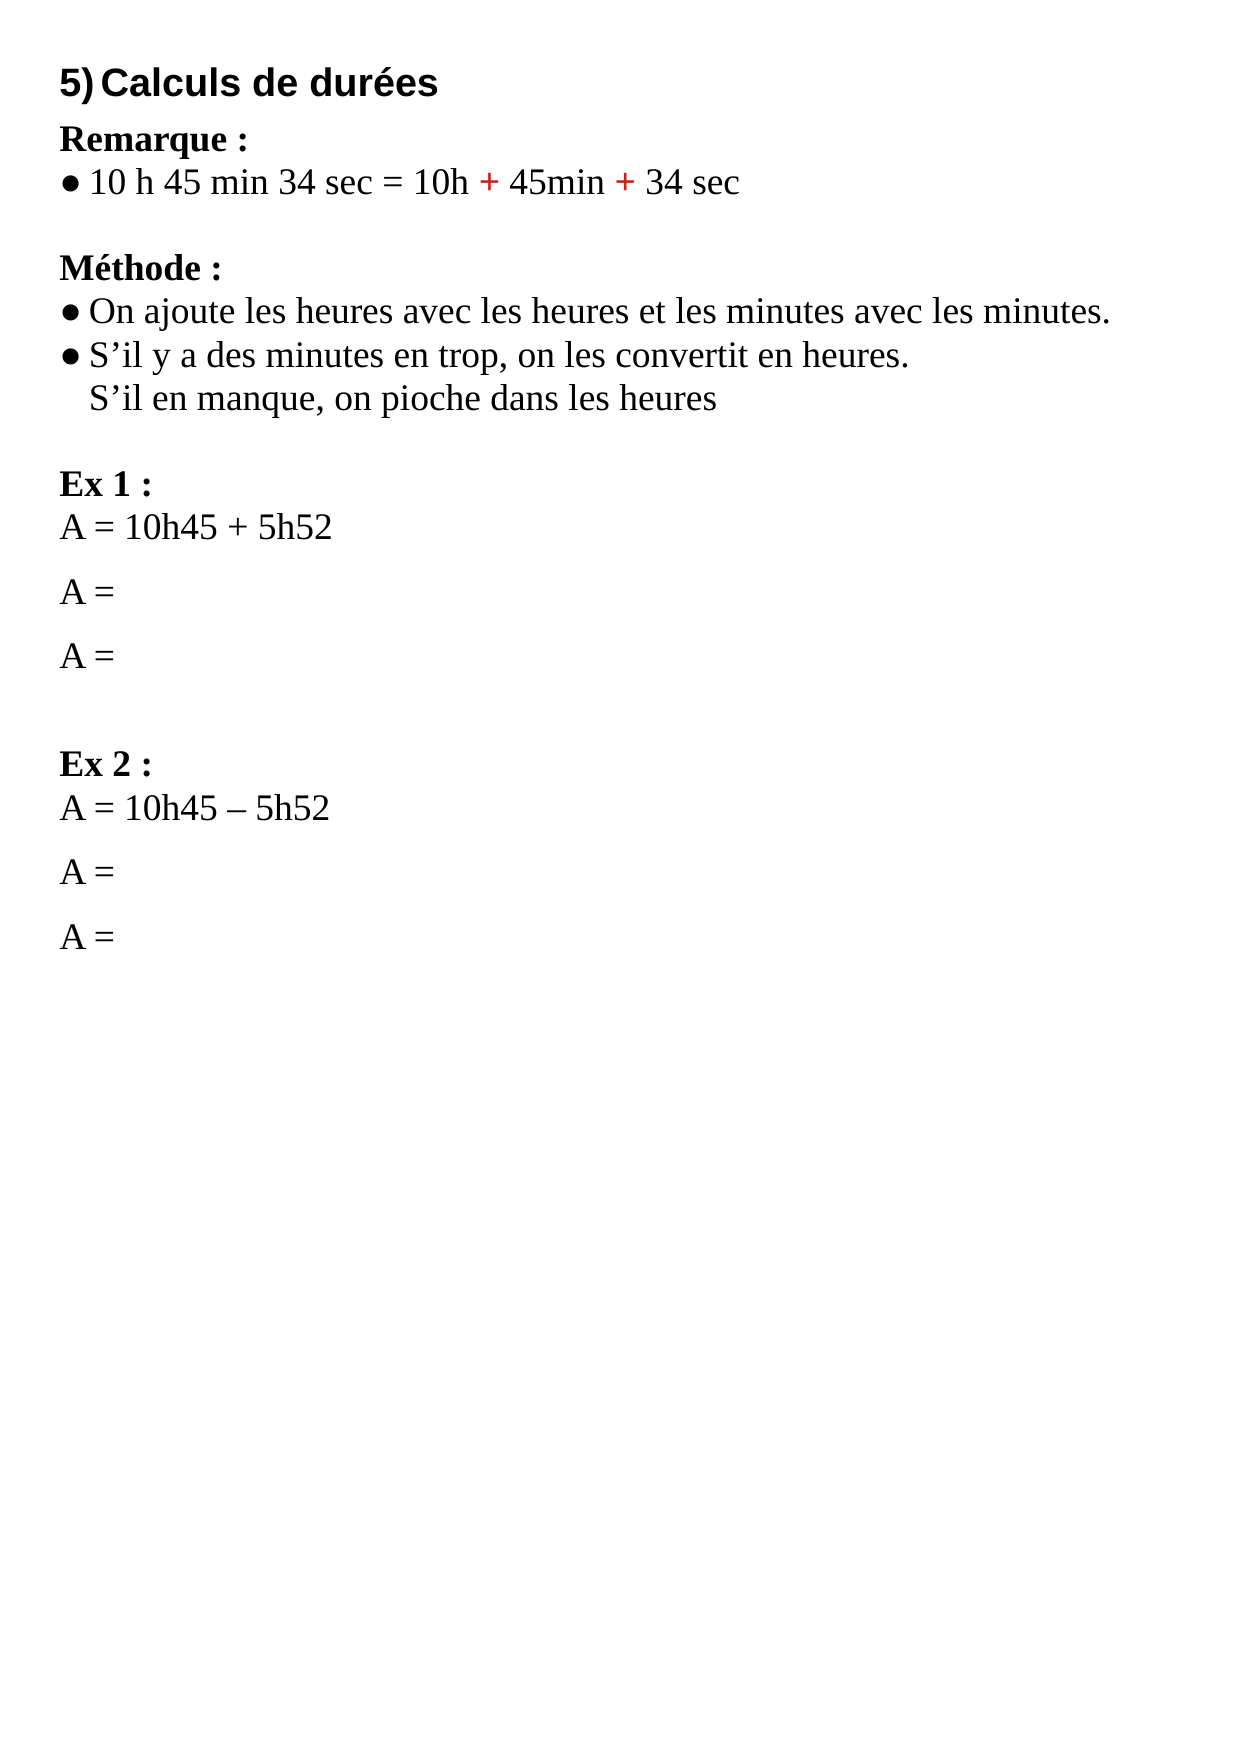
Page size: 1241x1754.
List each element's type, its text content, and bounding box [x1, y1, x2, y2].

text A = 10h45 + 5h52 [59, 504, 1181, 548]
text A = [59, 914, 1181, 957]
text Méthode : [59, 246, 1181, 289]
list S’il y a des minutes en trop, on les convertit en heures. S’il en manque, on pioche dans les heures [59, 332, 1181, 418]
text Remarque : [59, 116, 1181, 159]
text Ex 1 : [59, 461, 1181, 504]
text A = [59, 849, 1181, 893]
list Calculs de durées [59, 59, 1181, 105]
text A = [59, 569, 1181, 612]
list On ajoute les heures avec les heures et les minutes avec les minutes. [59, 289, 1181, 332]
text A = 10h45 – 5h52 [59, 785, 1181, 828]
list 10 h 45 min 34 sec = 10h + 45min + 34 sec [59, 159, 1181, 203]
text Ex 2 : [59, 742, 1181, 785]
text A = [59, 634, 1181, 677]
